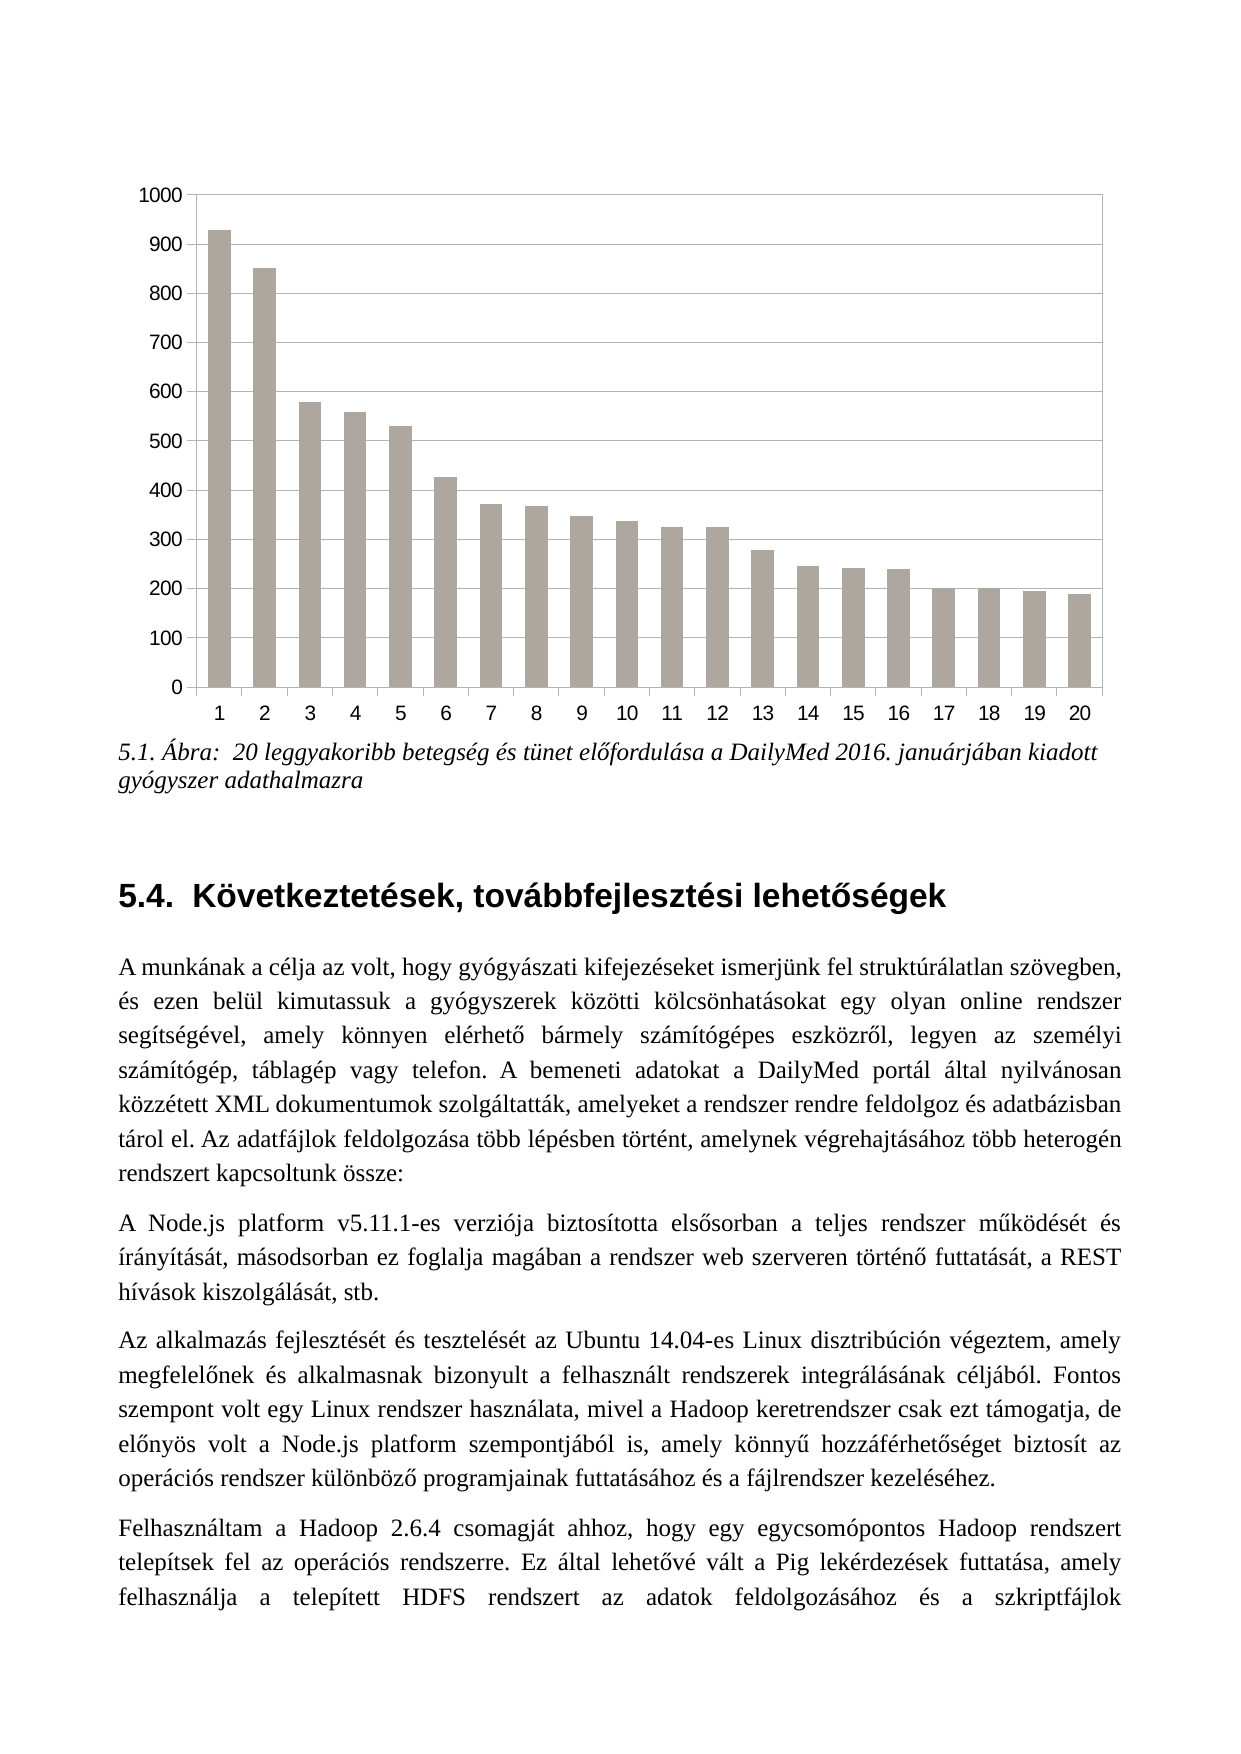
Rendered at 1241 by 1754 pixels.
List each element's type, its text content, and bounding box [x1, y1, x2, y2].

text A munkának a célja az volt, hogy gyógyászati kifejezéseket ismerjünk fel struktúrálatlan szövegben, és ezen belül kimutassuk a gyógyszerek közötti kölcsönhatásokat egy olyan online rendszer segítségével, amely könnyen elérhető bármely számítógépes eszközről, legyen az személyi számítógép, táblagép vagy telefon. A bemeneti adatokat a DailyMed portál által nyilvánosan közzétett XML dokumentumok szolgáltatták, amelyeket a rendszer rendre feldolgoz és adatbázisban tárol el. Az adatfájlok feldolgozása több lépésben történt, amelynek végrehajtásához több heterogén rendszert kapcsoltunk össze: [118, 952, 1122, 1187]
text Az alkalmazás fejlesztését és tesztelését az Ubuntu 14.04-es Linux disztribúción végeztem, amely megfelelőnek és alkalmasnak bizonyult a felhasznált rendszerek integrálásának céljából. Fontos szempont volt egy Linux rendszer használata, mivel a Hadoop keretrendszer csak ezt támogatja, de előnyös volt a Node.js platform szempontjából is, amely könnyű hozzáférhetőséget biztosít az operációs rendszer különböző programjainak futtatásához és a fájlrendszer kezeléséhez. [118, 1326, 1122, 1492]
text Felhasználtam a Hadoop 2.6.4 csomagját ahhoz, hogy egy egycsomópontos Hadoop rendszert telepítsek fel az operációs rendszerre. Ez által lehetővé vált a Pig lekérdezések futtatása, amely felhasználja a telepített HDFS rendszert az adatok feldolgozásához és a szkriptfájlok [118, 1513, 1122, 1610]
subtitle Következtetések, továbbfejlesztési lehetőségek [118, 876, 1122, 914]
text A Node.js platform v5.11.1-es verziója biztosította elsősorban a teljes rendszer működését és írányítását, másodsorban ez foglalja magában a rendszer web szerveren történő futtatását, a REST hívások kiszolgálását, stb. [118, 1208, 1122, 1305]
text 5.1. Ábra: 20 leggyakoribb betegség és tünet előfordulása a DailyMed 2016. januárjában kiadott gyógyszer adathalmazra [118, 172, 1122, 794]
